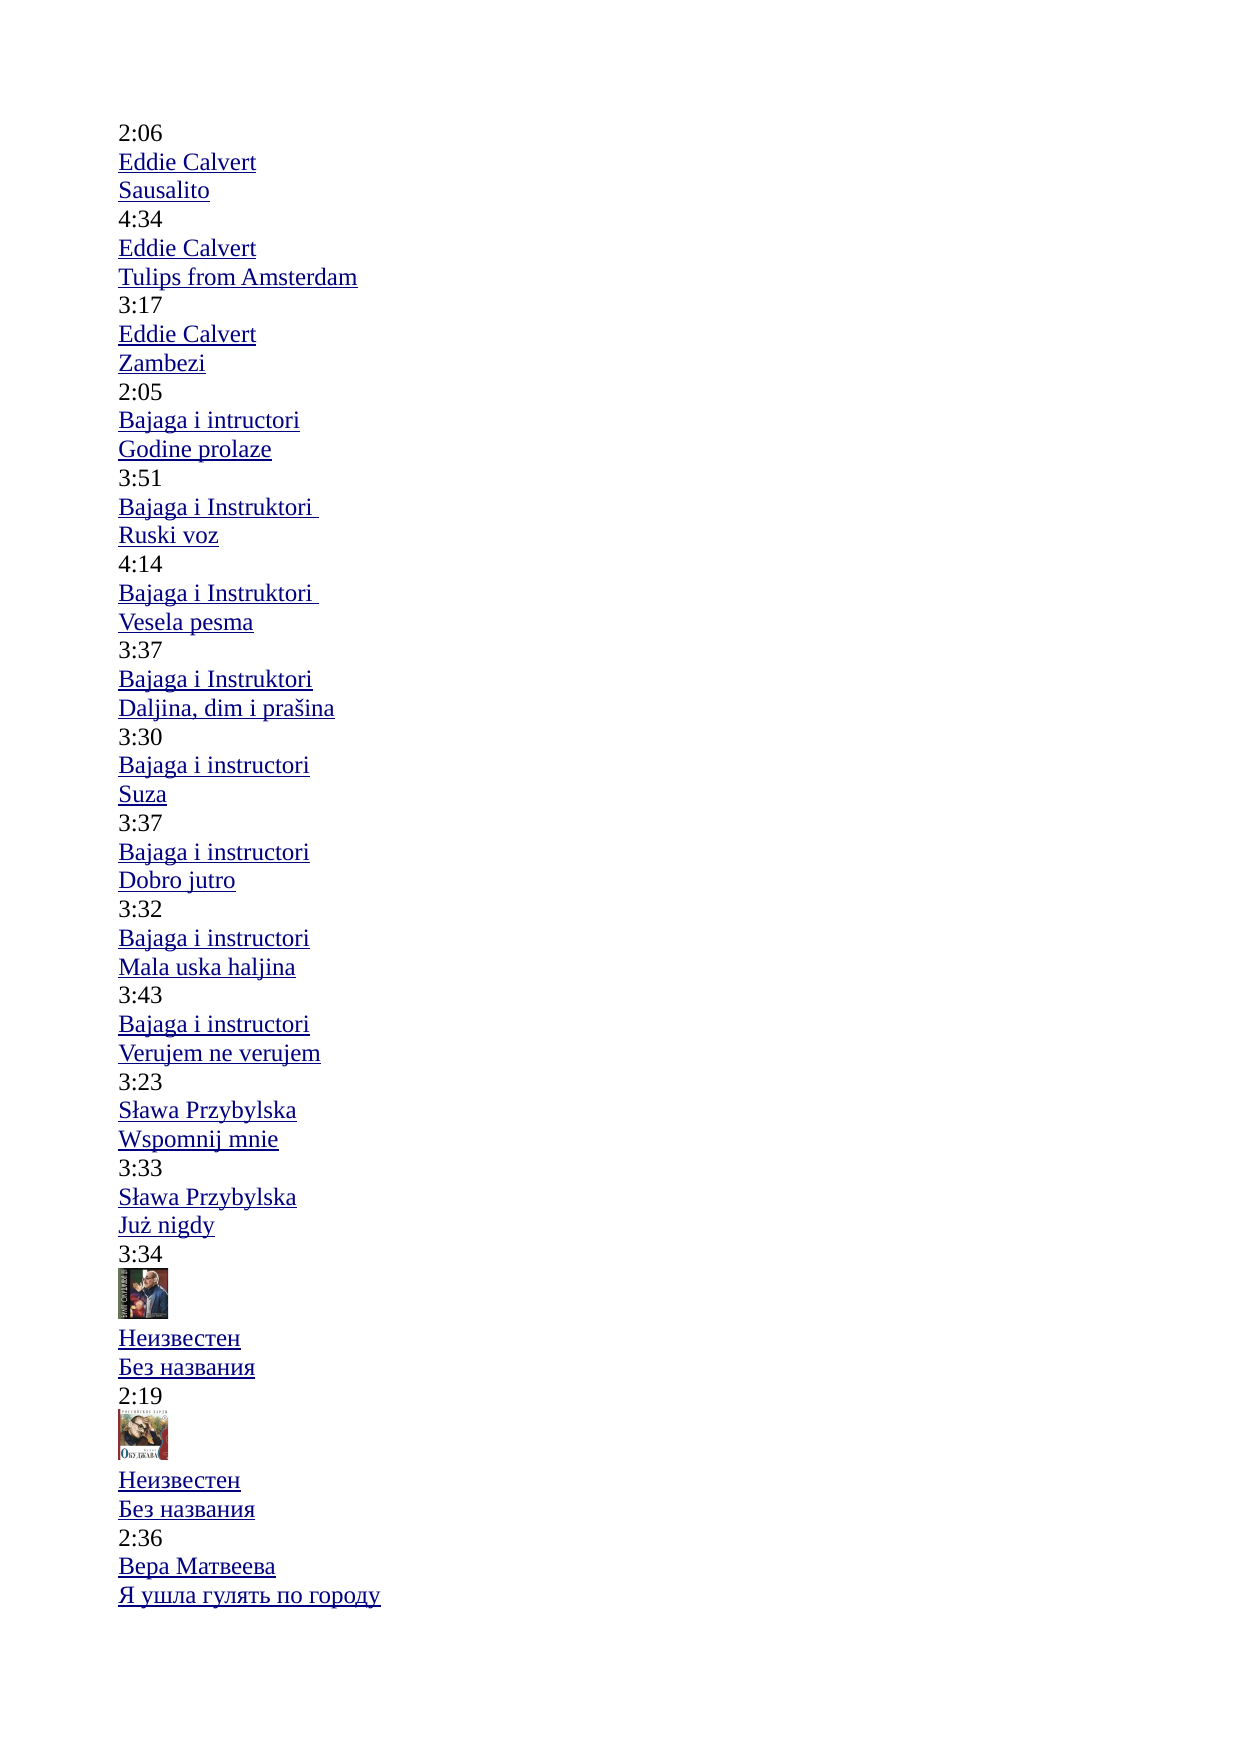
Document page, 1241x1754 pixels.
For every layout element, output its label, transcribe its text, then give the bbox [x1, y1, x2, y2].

text Bajaga i instructori [118, 837, 1122, 866]
text Bajaga i Instruktori [118, 578, 1122, 607]
text 3:43 [118, 981, 1122, 1009]
text Suza [118, 779, 1122, 808]
text Już nigdy [118, 1211, 1122, 1239]
text Неизвестен [118, 1465, 1122, 1494]
text Sława Przybylska [118, 1182, 1122, 1211]
text Без названия [118, 1494, 1122, 1523]
text Sausalito [118, 176, 1122, 204]
text 3:37 [118, 808, 1122, 837]
text 3:32 [118, 894, 1122, 923]
text Eddie Calvert [118, 147, 1122, 176]
text Неизвестен [118, 1323, 1122, 1352]
text Без названия [118, 1352, 1122, 1381]
text 2:06 [118, 118, 1122, 147]
text Eddie Calvert [118, 319, 1122, 348]
text 3:33 [118, 1153, 1122, 1182]
text Wspomnij mnie [118, 1124, 1122, 1153]
text 3:30 [118, 722, 1122, 751]
text 4:14 [118, 549, 1122, 578]
text Вера Матвеева [118, 1551, 1122, 1580]
text Я ушла гулять по городу [118, 1580, 1122, 1609]
text Bajaga i instructori [118, 1009, 1122, 1038]
text Sława Przybylska [118, 1096, 1122, 1124]
text Bajaga i instructori [118, 751, 1122, 779]
text 3:34 [118, 1239, 1122, 1268]
text Godine prolaze [118, 434, 1122, 463]
text 2:19 [118, 1381, 1122, 1410]
text 2:36 [118, 1523, 1122, 1551]
text Bajaga i instructori [118, 923, 1122, 952]
text Bajaga i Instruktori [118, 492, 1122, 521]
text 3:17 [118, 291, 1122, 319]
text Vesela pesma [118, 607, 1122, 636]
picture [118, 1268, 169, 1319]
text Mala uska haljina [118, 952, 1122, 981]
text Eddie Calvert [118, 233, 1122, 262]
text Zambezi [118, 348, 1122, 377]
text Bajaga i Instruktori [118, 664, 1122, 693]
text 2:05 [118, 377, 1122, 406]
text 3:23 [118, 1067, 1122, 1096]
picture [118, 1409, 169, 1460]
text Daljina, dim i prašina [118, 693, 1122, 722]
text 3:51 [118, 463, 1122, 492]
text 4:34 [118, 204, 1122, 233]
text Bajaga i intructori [118, 406, 1122, 434]
text Ruski voz [118, 521, 1122, 549]
text Dobro jutro [118, 866, 1122, 894]
text Tulips from Amsterdam [118, 262, 1122, 291]
text Verujem ne verujem [118, 1038, 1122, 1067]
text 3:37 [118, 636, 1122, 664]
